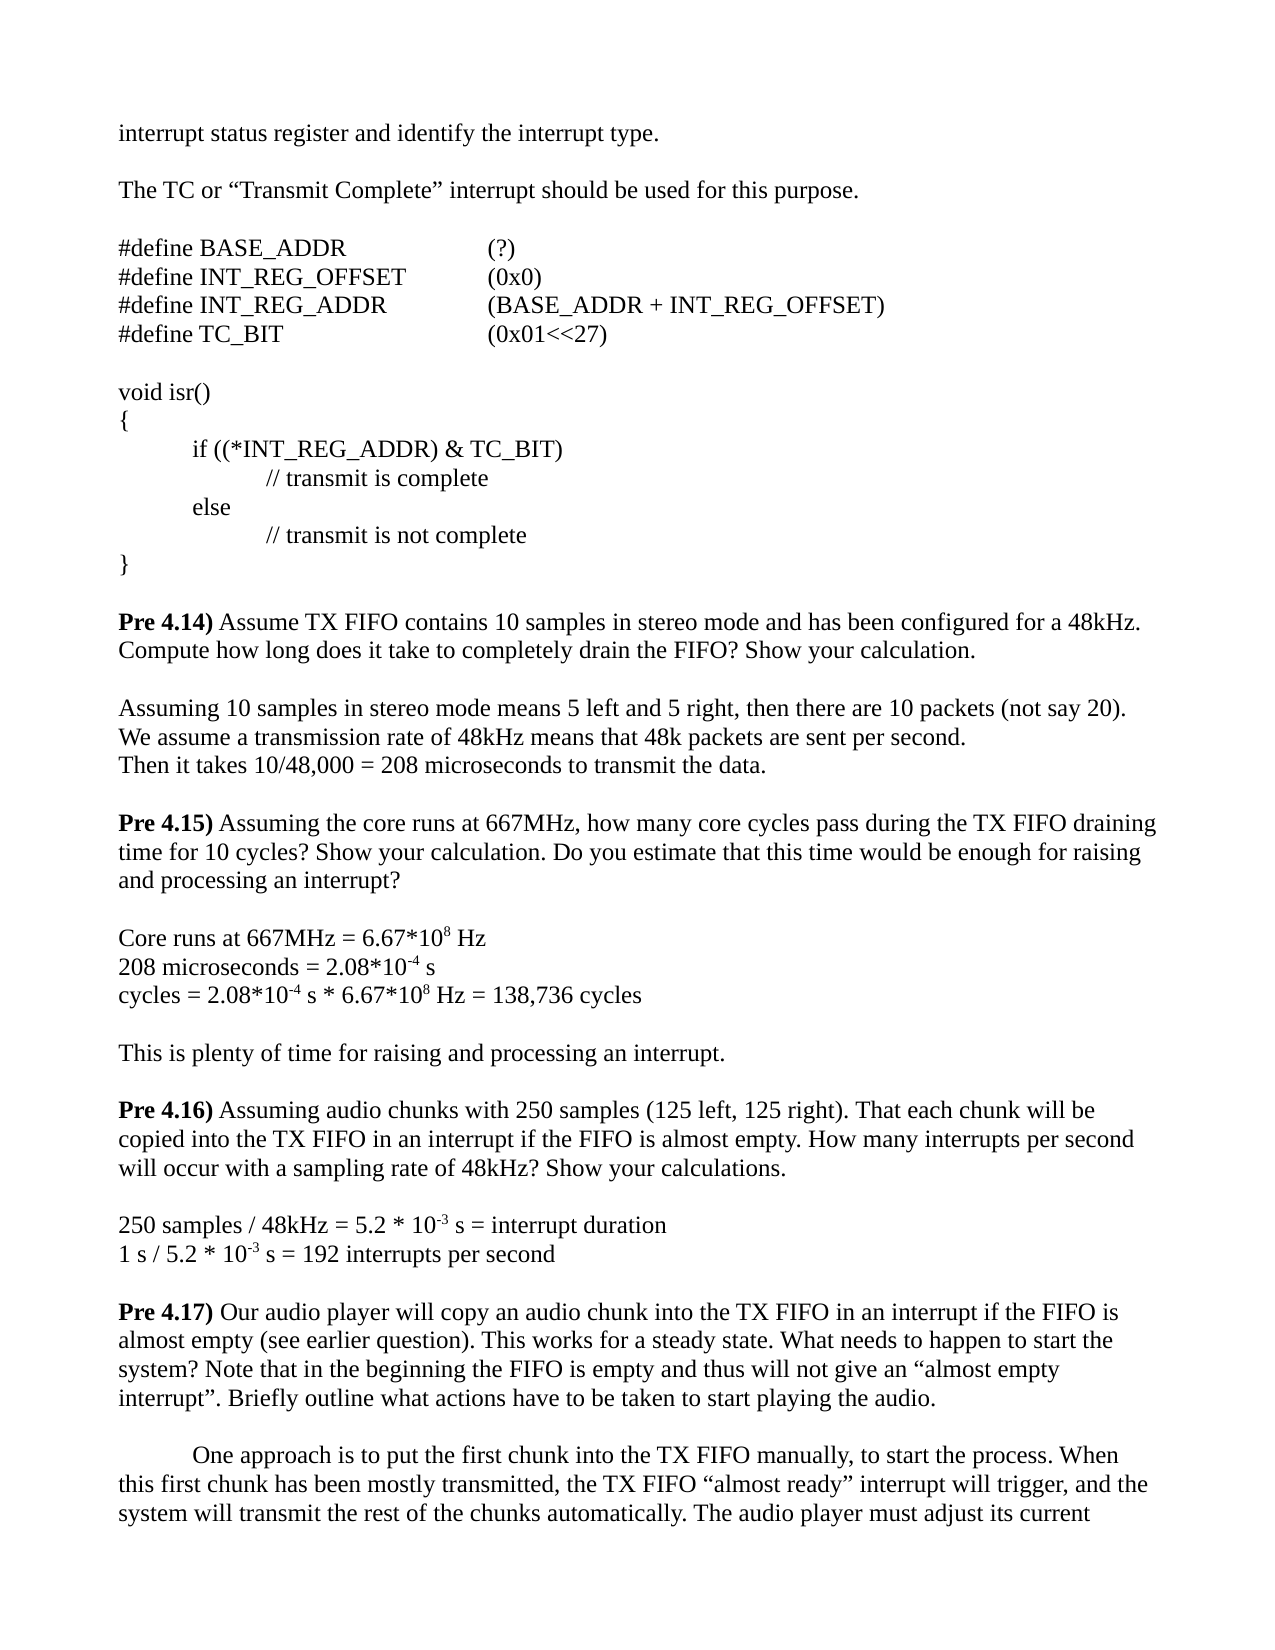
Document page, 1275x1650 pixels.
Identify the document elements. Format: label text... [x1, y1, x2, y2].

text { [118, 406, 1157, 434]
text else [118, 492, 1157, 521]
text 208 microseconds = 2.08*10-4 s [118, 952, 1157, 981]
text Pre 4.14) Assume TX FIFO contains 10 samples in stereo mode and has been configured for a 48kHz. Compute how long does it take to completely drain the FIFO? Show your calculation. [118, 607, 1157, 664]
text 1 s / 5.2 * 10-3 s = 192 interrupts per second [118, 1239, 1157, 1268]
text #define INT_REG_ADDR (BASE_ADDR + INT_REG_OFFSET) [118, 291, 1157, 319]
text This is plenty of time for raising and processing an interrupt. [118, 1038, 1157, 1067]
text if ((*INT_REG_ADDR) & TC_BIT) [118, 434, 1157, 463]
text #define BASE_ADDR (?) [118, 233, 1157, 262]
text One approach is to put the first chunk into the TX FIFO manually, to start the process. When this first chunk has been mostly transmitted, the TX FIFO “almost ready” interrupt will trigger, and the system will transmit the rest of the chunks automatically. The audio player must adjust its current [118, 1441, 1157, 1527]
text // transmit is not complete [118, 521, 1157, 549]
text We assume a transmission rate of 48kHz means that 48k packets are sent per second. [118, 722, 1157, 751]
text cycles = 2.08*10-4 s * 6.67*108 Hz = 138,736 cycles [118, 981, 1157, 1009]
text void isr() [118, 377, 1157, 406]
text Pre 4.15) Assuming the core runs at 667MHz, how many core cycles pass during the TX FIFO draining time for 10 cycles? Show your calculation. Do you estimate that this time would be enough for raising and processing an interrupt? [118, 808, 1157, 894]
text Pre 4.17) Our audio player will copy an audio chunk into the TX FIFO in an interrupt if the FIFO is almost empty (see earlier question). This works for a steady state. What needs to happen to start the system? Note that in the beginning the FIFO is empty and thus will not give an “almost empty interrupt”. Briefly outline what actions have to be taken to start playing the audio. [118, 1297, 1157, 1412]
text Assuming 10 samples in stereo mode means 5 left and 5 right, then there are 10 packets (not say 20). [118, 693, 1157, 722]
text #define TC_BIT (0x01<<27) [118, 319, 1157, 348]
text The TC or “Transmit Complete” interrupt should be used for this purpose. [118, 176, 1157, 204]
text } [118, 549, 1157, 578]
text Pre 4.16) Assuming audio chunks with 250 samples (125 left, 125 right). That each chunk will be copied into the TX FIFO in an interrupt if the FIFO is almost empty. How many interrupts per second will occur with a sampling rate of 48kHz? Show your calculations. [118, 1096, 1157, 1182]
text 250 samples / 48kHz = 5.2 * 10-3 s = interrupt duration [118, 1211, 1157, 1239]
text Core runs at 667MHz = 6.67*108 Hz [118, 923, 1157, 952]
text // transmit is complete [118, 463, 1157, 492]
text #define INT_REG_OFFSET (0x0) [118, 262, 1157, 291]
text Then it takes 10/48,000 = 208 microseconds to transmit the data. [118, 751, 1157, 779]
text interrupt status register and identify the interrupt type. [118, 118, 1157, 147]
